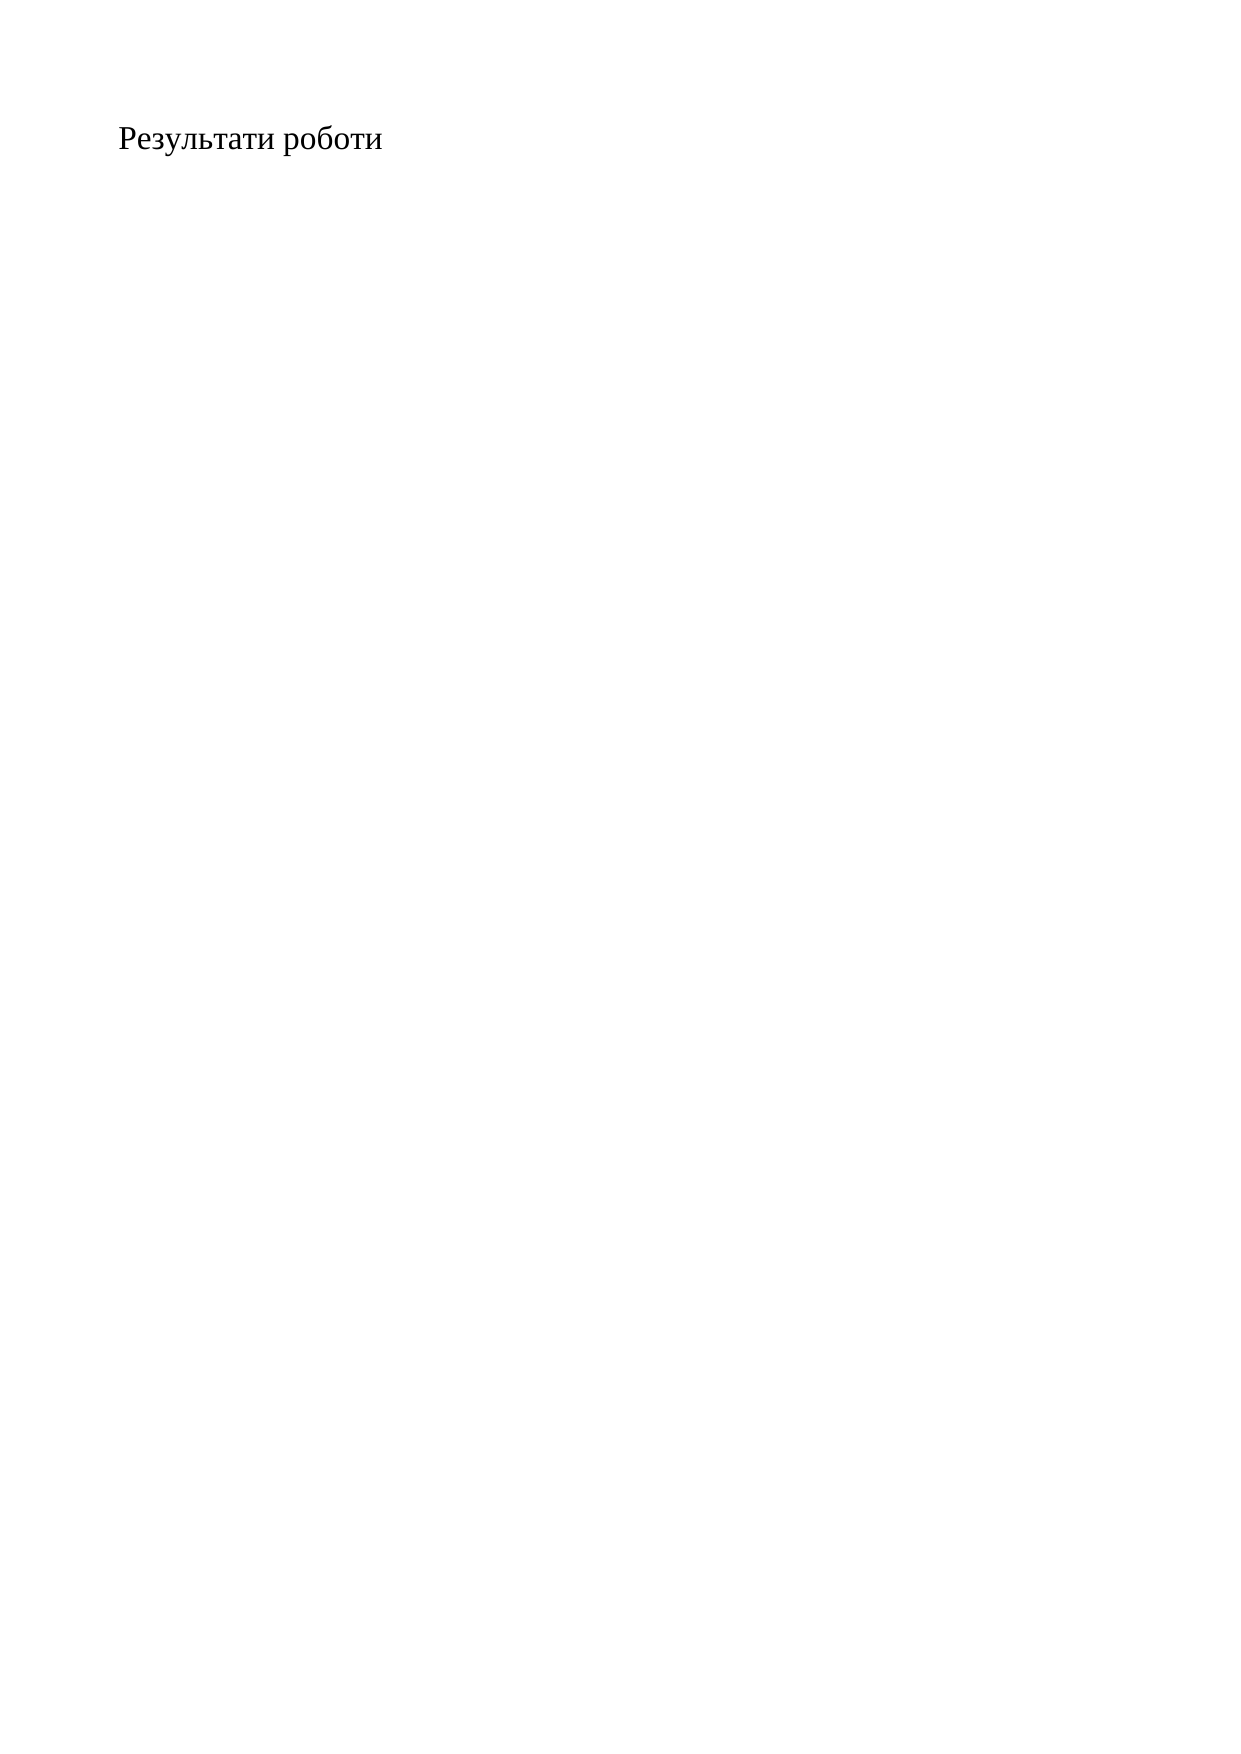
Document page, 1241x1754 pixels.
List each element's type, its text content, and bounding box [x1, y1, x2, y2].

text Результати роботи [118, 118, 1122, 156]
